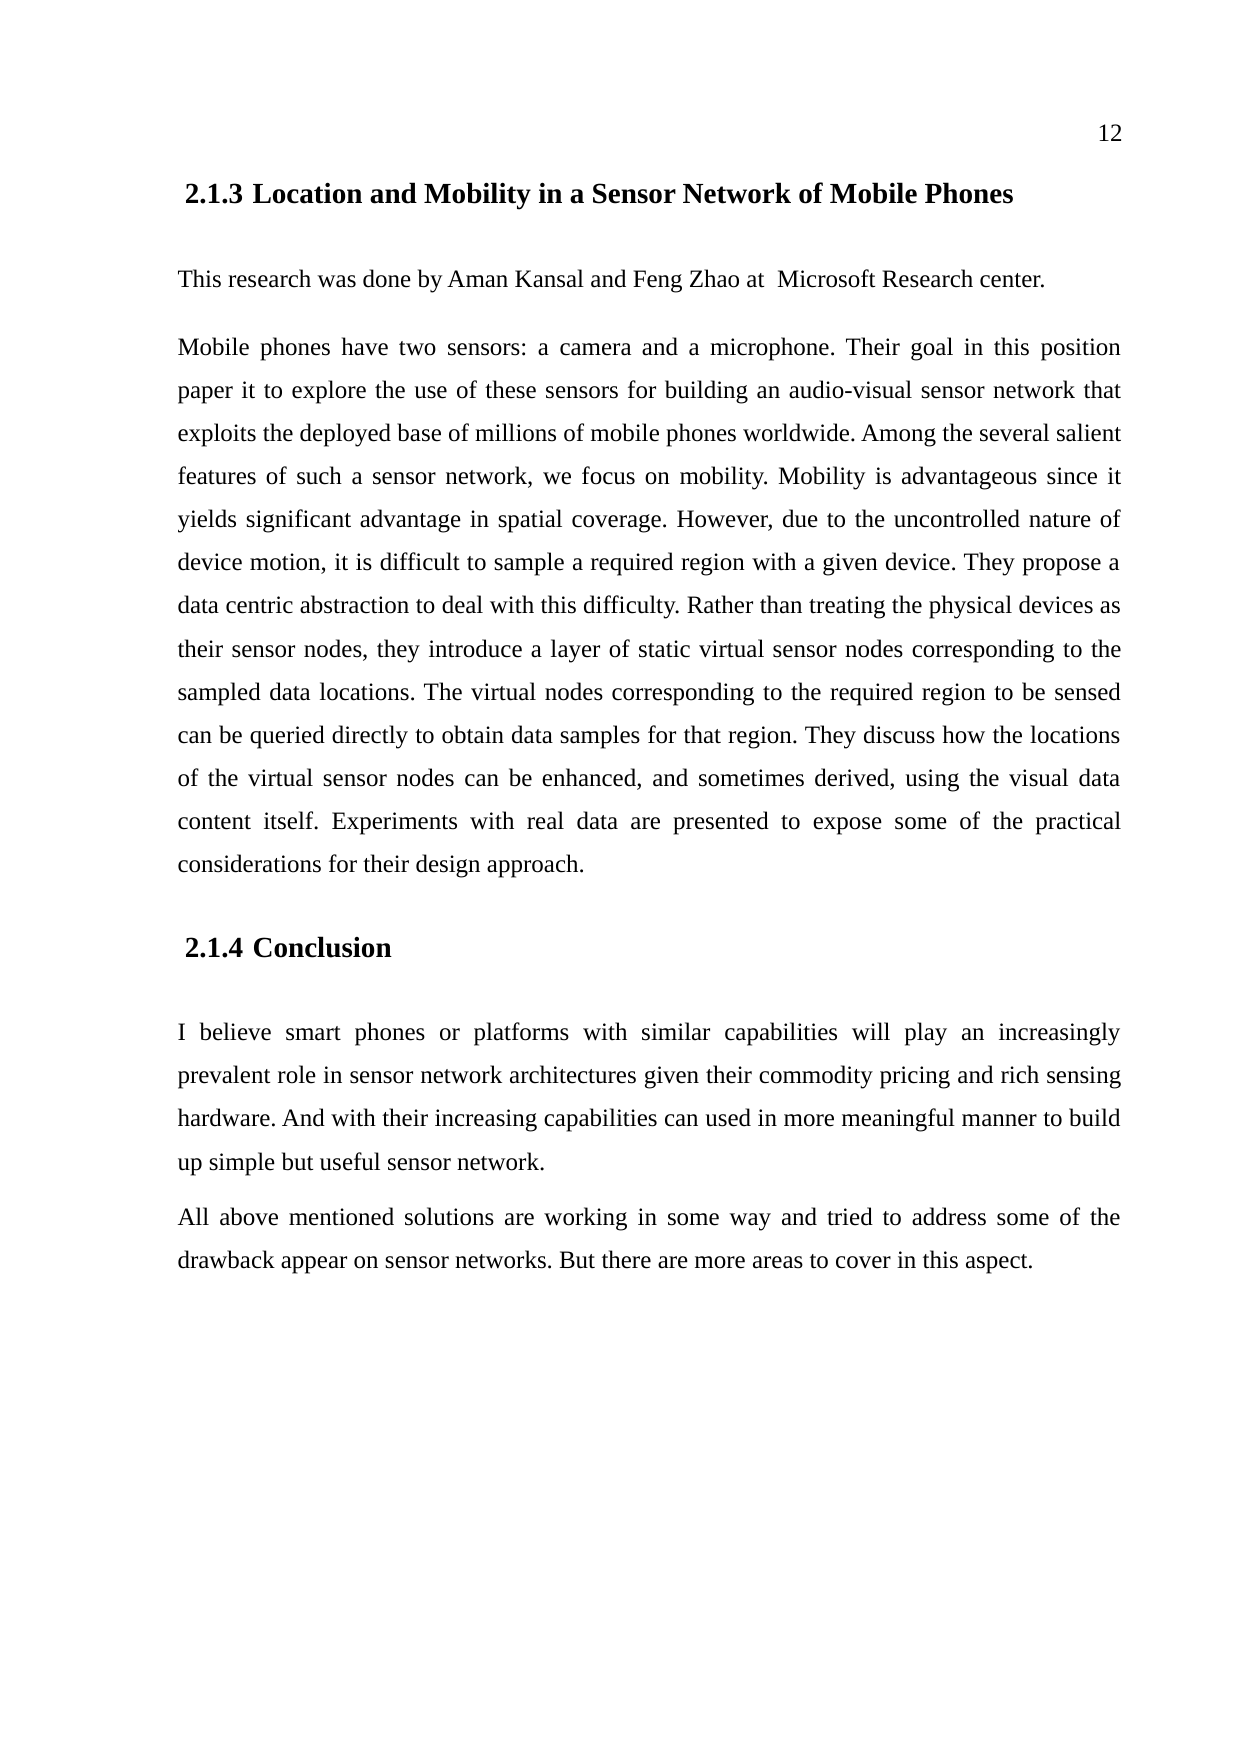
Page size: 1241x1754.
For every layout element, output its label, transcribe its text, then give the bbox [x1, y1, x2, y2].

text I believe smart phones or platforms with similar capabilities will play an increasingly prevalent role in sensor network architectures given their commodity pricing and rich sensing hardware. And with their increasing capabilities can used in more meaningful manner to build up simple but useful sensor network. [177, 1017, 1122, 1175]
text Mobile phones have two sensors: a camera and a microphone. Their goal in this position paper it to explore the use of these sensors for building an audio-visual sensor network that exploits the deployed base of millions of mobile phones worldwide. Among the several salient features of such a sensor network, we focus on mobility. Mobility is advantageous since it yields significant advantage in spatial coverage. However, due to the uncontrolled nature of device motion, it is difficult to sample a required region with a given device. They propose a data centric abstraction to deal with this difficulty. Rather than treating the physical devices as their sensor nodes, they introduce a layer of static virtual sensor nodes corresponding to the sampled data locations. The virtual nodes corresponding to the required region to be sensed can be queried directly to obtain data samples for that region. They discuss how the locations of the virtual sensor nodes can be enhanced, and sometimes derived, using the visual data content itself. Experiments with real data are presented to expose some of the practical considerations for their design approach. [177, 332, 1122, 878]
text This research was done by Aman Kansal and Feng Zhao at Microsoft Research center. [177, 264, 1122, 292]
subtitle Conclusion [177, 930, 1122, 963]
text All above mentioned solutions are working in some way and tried to address some of the drawback appear on sensor networks. But there are more areas to cover in this aspect. [177, 1202, 1122, 1274]
subtitle Location and Mobility in a Sensor Network of Mobile Phones [177, 176, 1122, 210]
